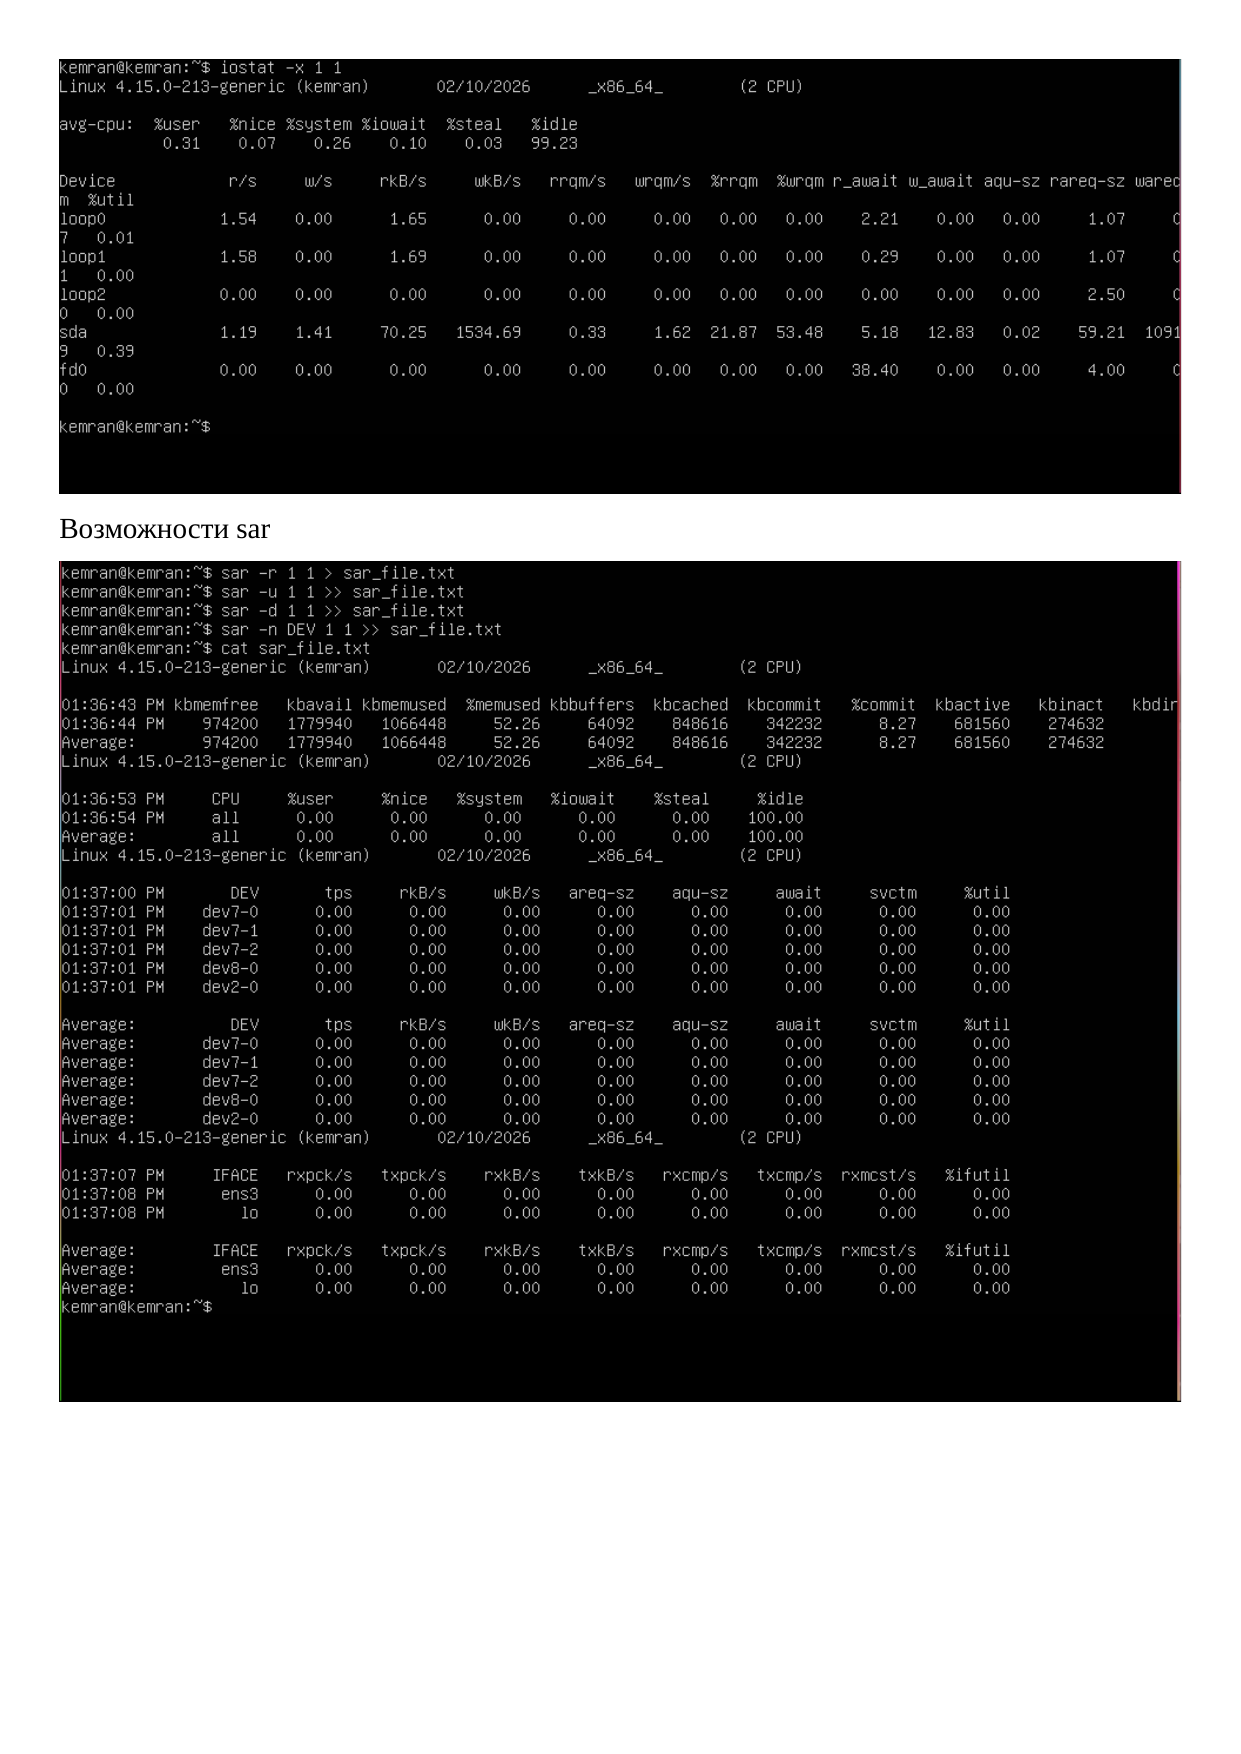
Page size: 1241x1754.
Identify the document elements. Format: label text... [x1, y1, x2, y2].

picture [59, 561, 1182, 1402]
text Возможности sar [59, 494, 1181, 544]
picture [59, 59, 1182, 494]
